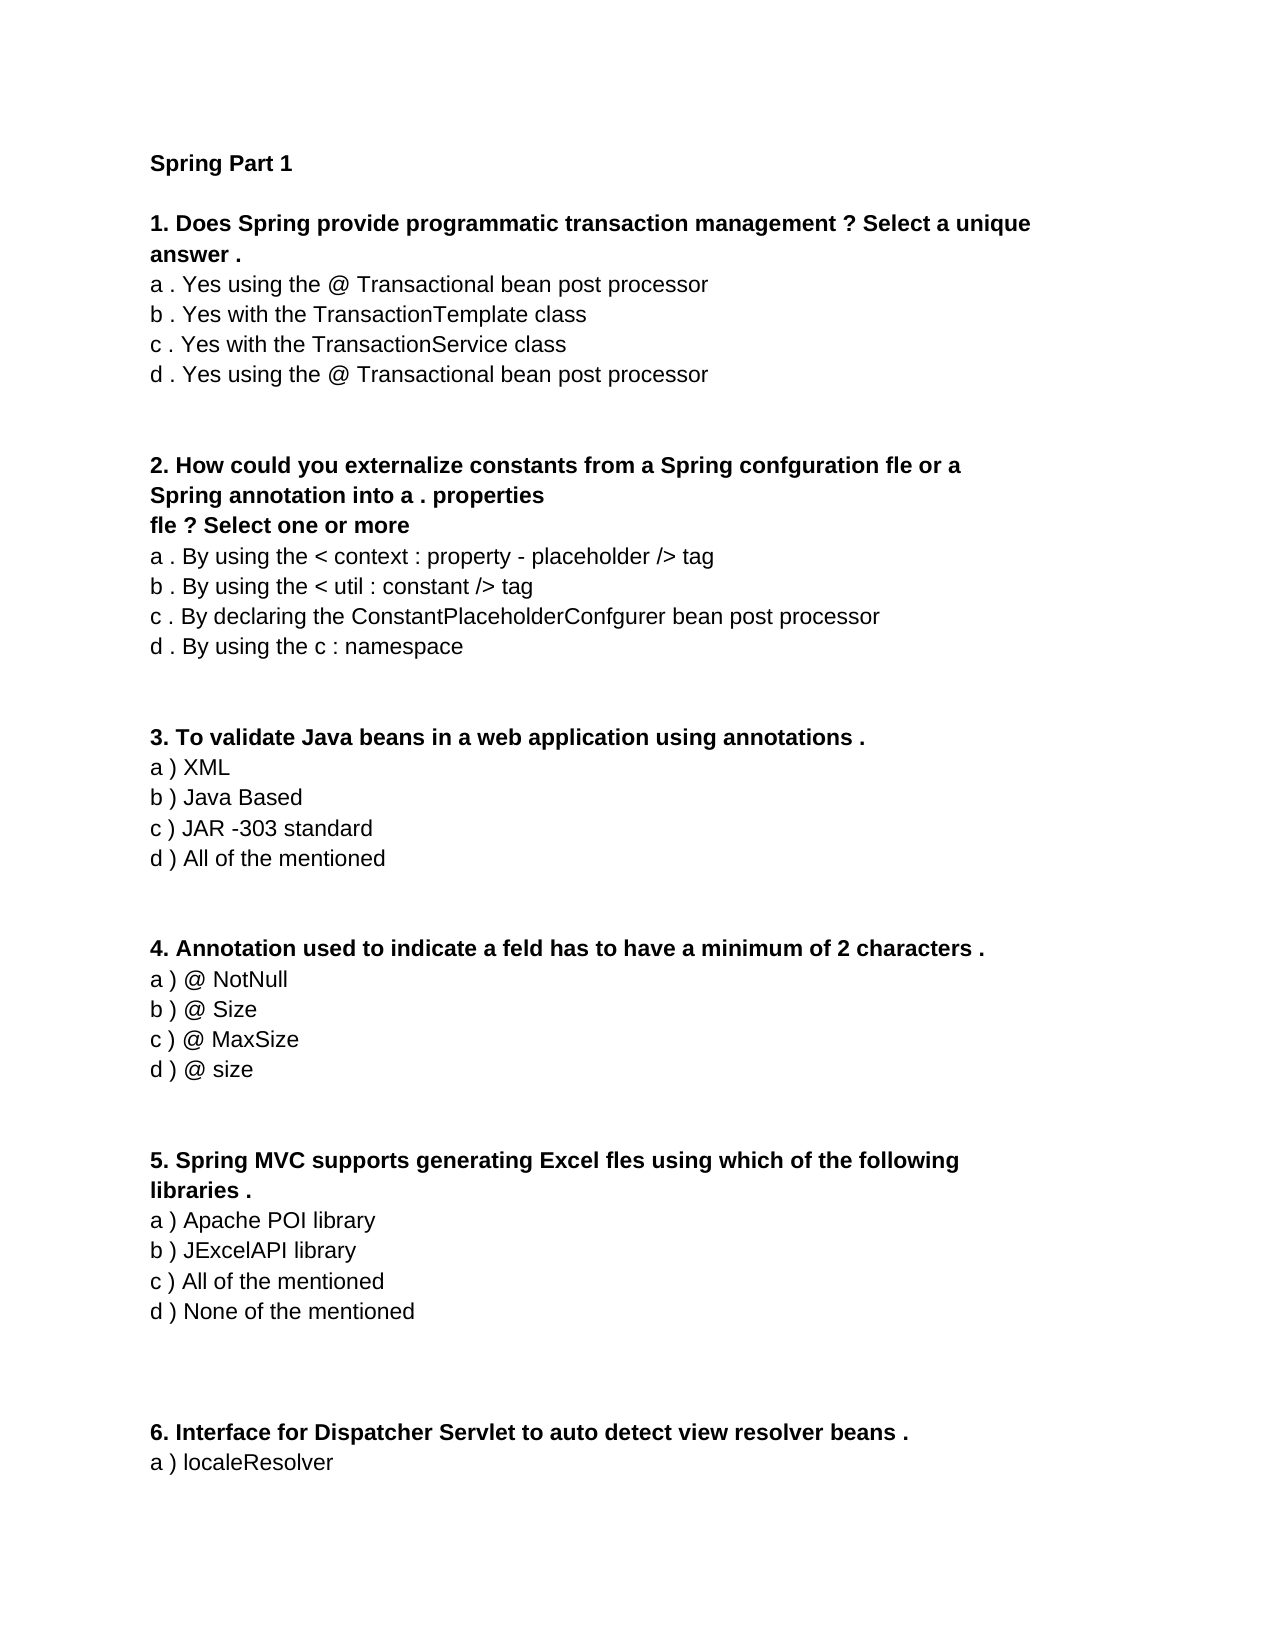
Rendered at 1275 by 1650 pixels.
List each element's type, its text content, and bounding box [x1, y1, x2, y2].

text a ) localeResolver [150, 1449, 1125, 1475]
text 3. To validate Java beans in a web application using annotations . [150, 724, 1125, 750]
text b ) @ Size [150, 996, 1125, 1022]
text b ) Java Based [150, 784, 1125, 811]
text Spring Part 1 [150, 150, 1125, 176]
text 1. Does Spring provide programmatic transaction management ? Select a unique [150, 210, 1125, 237]
text d ) @ size [150, 1056, 1125, 1083]
text d . By using the c : namespace [150, 633, 1125, 660]
text b ) JExcelAPI library [150, 1237, 1125, 1264]
text a ) Apache POI library [150, 1207, 1125, 1234]
text c . By declaring the ConstantPlaceholderConfgurer bean post processor [150, 603, 1125, 629]
text a ) XML [150, 754, 1125, 781]
text libraries . [150, 1177, 1125, 1203]
text b . Yes with the TransactionTemplate class [150, 301, 1125, 327]
text c ) JAR -303 standard [150, 814, 1125, 841]
text answer . [150, 241, 1125, 267]
text a . By using the < context : property - placeholder /> tag [150, 543, 1125, 569]
text d ) None of the mentioned [150, 1298, 1125, 1324]
text fle ? Select one or more [150, 512, 1125, 539]
text 4. Annotation used to indicate a feld has to have a minimum of 2 characters . [150, 935, 1125, 962]
text c ) All of the mentioned [150, 1268, 1125, 1294]
text d ) All of the mentioned [150, 845, 1125, 871]
text a ) @ NotNull [150, 966, 1125, 992]
text c ) @ MaxSize [150, 1026, 1125, 1052]
text b . By using the < util : constant /> tag [150, 573, 1125, 599]
text 6. Interface for Dispatcher Servlet to auto detect view resolver beans . [150, 1419, 1125, 1445]
text a . Yes using the @ Transactional bean post processor [150, 271, 1125, 297]
text c . Yes with the TransactionService class [150, 331, 1125, 358]
text 2. How could you externalize constants from a Spring confguration fle or a [150, 452, 1125, 478]
text d . Yes using the @ Transactional bean post processor [150, 361, 1125, 388]
text Spring annotation into a . properties [150, 482, 1125, 509]
text 5. Spring MVC supports generating Excel fles using which of the following [150, 1147, 1125, 1173]
